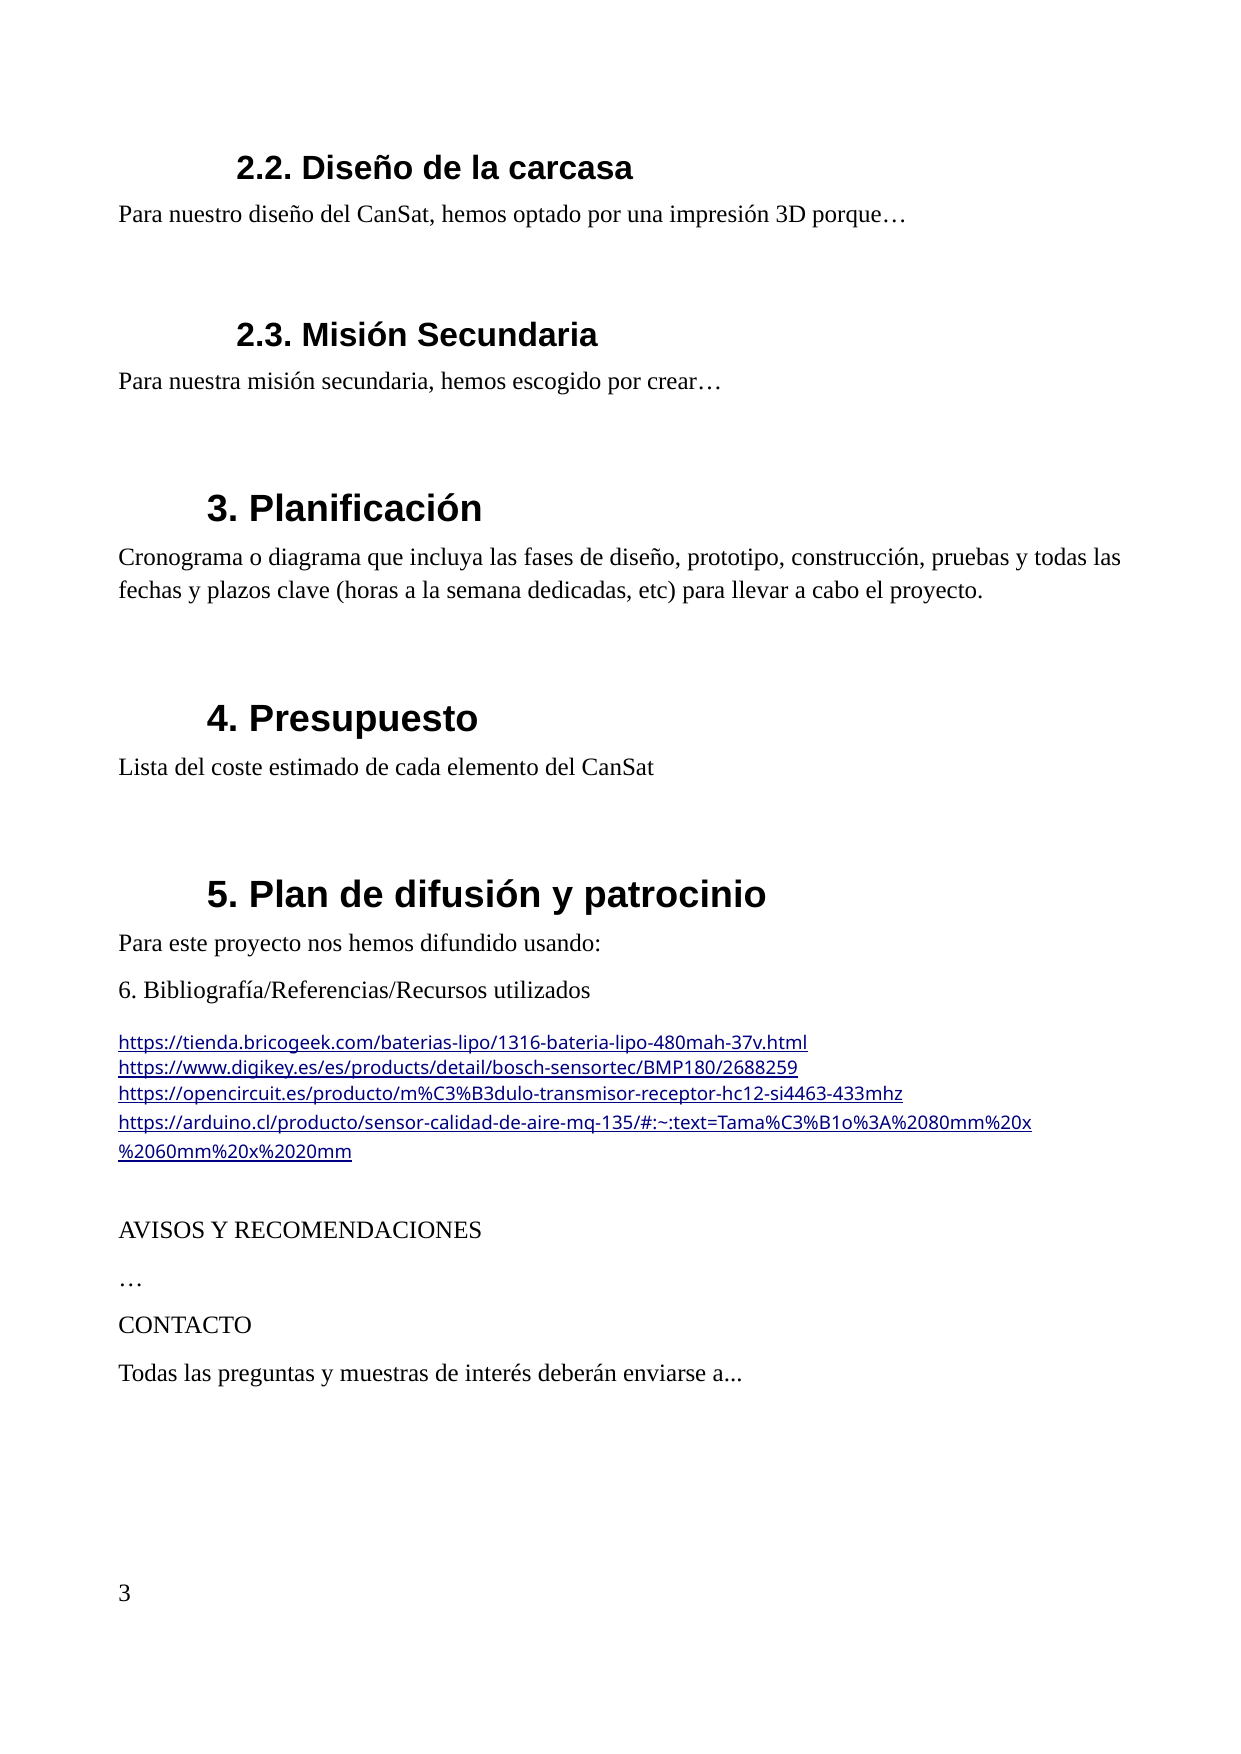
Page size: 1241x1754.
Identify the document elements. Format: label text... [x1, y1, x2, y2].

text … [118, 1263, 1122, 1292]
text AVISOS Y RECOMENDACIONES [118, 1215, 1122, 1244]
text https://www.digikey.es/es/products/detail/bosch-sensortec/BMP180/2688259 [118, 1054, 1122, 1080]
text Para nuestro diseño del CanSat, hemos optado por una impresión 3D porque… [118, 199, 1122, 227]
text https://arduino.cl/producto/sensor-calidad-de-aire-mq-135/#:~:text=Tama%C3%B1o%3A%2080mm%20x%2060mm%20x%2020mm [118, 1109, 1122, 1164]
subtitle 5. Plan de difusión y patrocinio [207, 872, 1122, 916]
text Cronograma o diagrama que incluya las fases de diseño, prototipo, construcción, pruebas y todas las fechas y plazos clave (horas a la semana dedicadas, etc) para llevar a cabo el proyecto. [118, 542, 1122, 604]
text Para nuestra misión secundaria, hemos escogido por crear… [118, 366, 1122, 395]
text https://opencircuit.es/producto/m%C3%B3dulo-transmisor-receptor-hc12-si4463-433mhz [118, 1080, 1122, 1106]
subtitle 4. Presupuesto [207, 696, 1122, 739]
subtitle 2.3. Misión Secundaria [236, 315, 1122, 353]
text https://tienda.bricogeek.com/baterias-lipo/1316-bateria-lipo-480mah-37v.html [118, 1023, 1122, 1054]
text Lista del coste estimado de cada elemento del CanSat [118, 752, 1122, 780]
text Para este proyecto nos hemos difundido usando: [118, 928, 1122, 957]
text 6. Bibliografía/Referencias/Recursos utilizados [118, 976, 1122, 1004]
subtitle 3. Planificación [207, 486, 1122, 530]
text CONTACTO [118, 1311, 1122, 1339]
subtitle 2.2. Diseño de la carcasa [236, 148, 1122, 186]
text Todas las preguntas y muestras de interés deberán enviarse a... [118, 1358, 1122, 1387]
